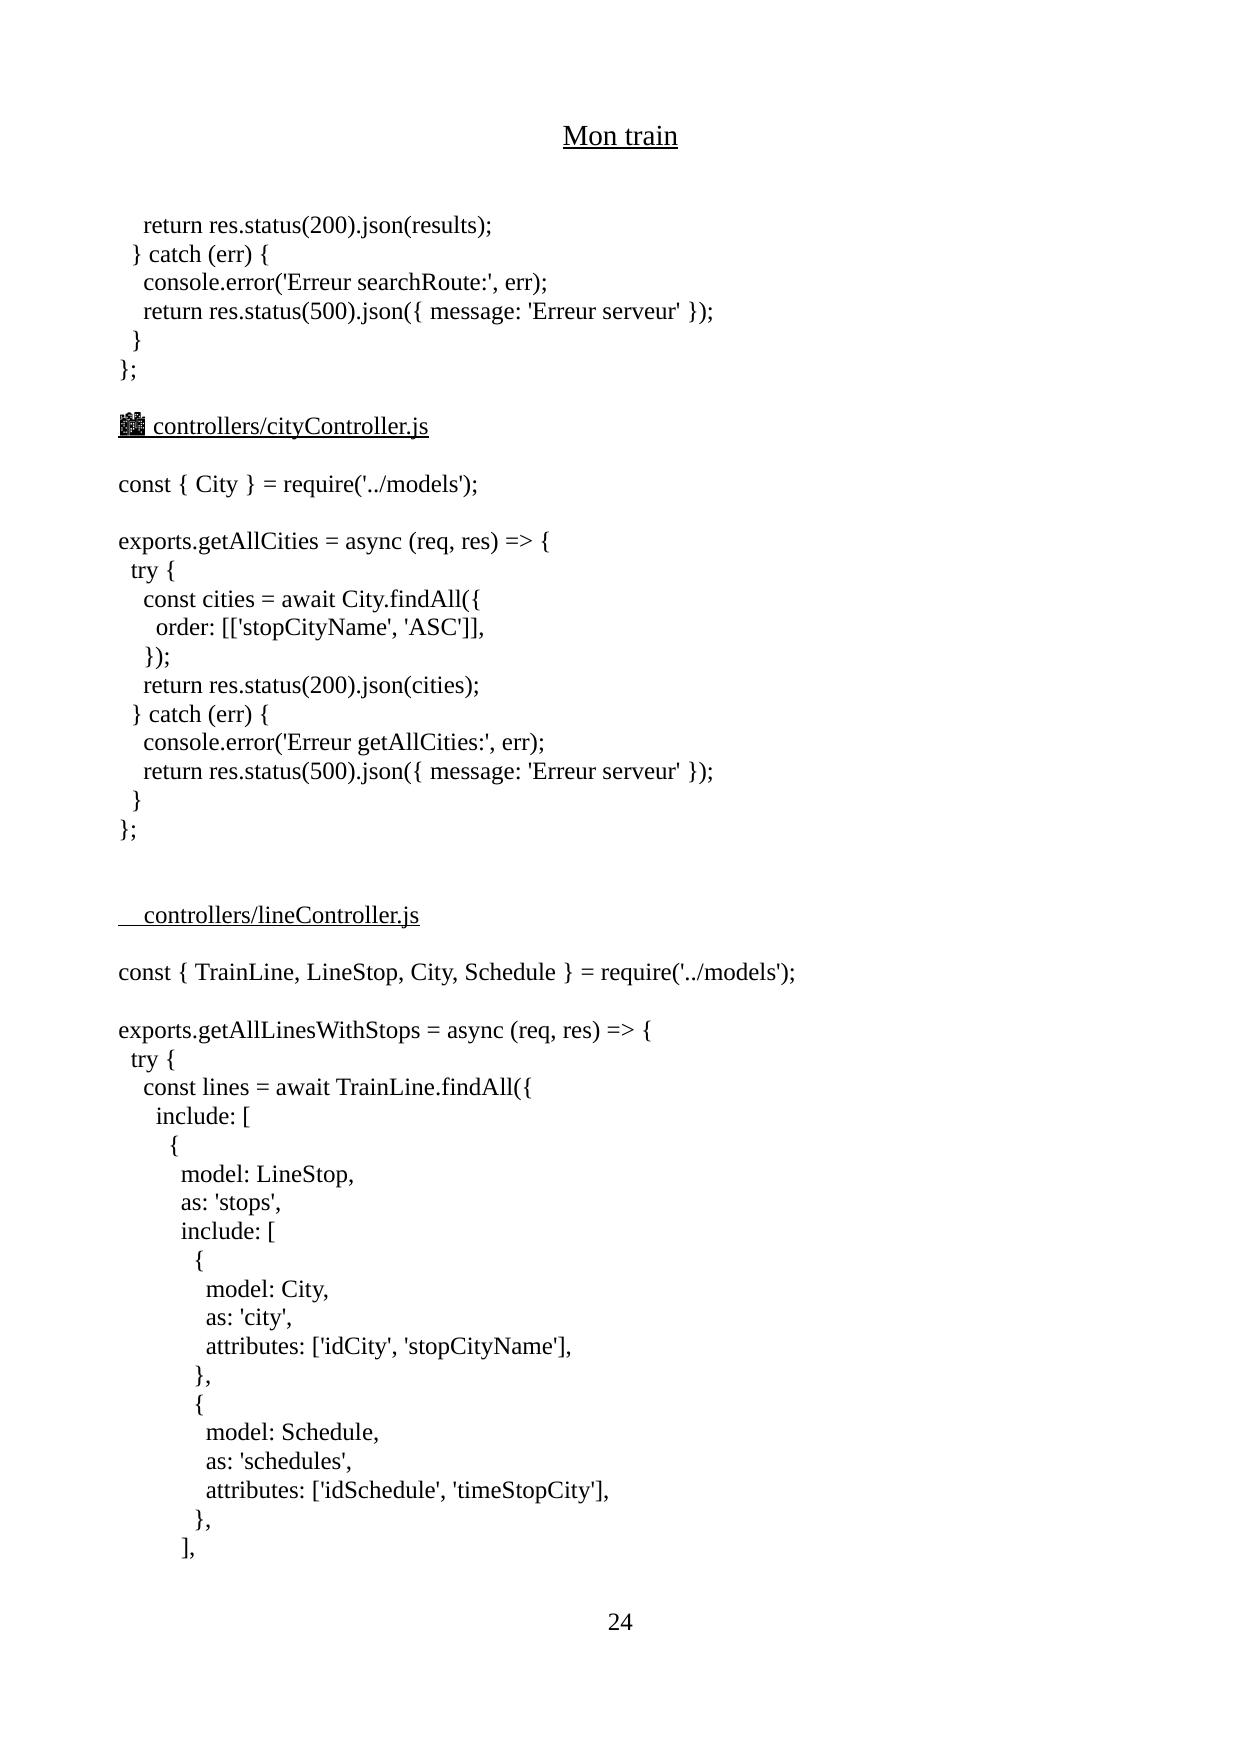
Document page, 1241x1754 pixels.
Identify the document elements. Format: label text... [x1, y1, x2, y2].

text }); [118, 641, 1122, 670]
text as: 'schedules', [118, 1446, 1122, 1475]
text } [118, 325, 1122, 354]
text exports.getAllCities = async (req, res) => { [118, 526, 1122, 555]
text as: 'city', [118, 1302, 1122, 1331]
text } [118, 785, 1122, 814]
text attributes: ['idSchedule', 'timeStopCity'], [118, 1475, 1122, 1504]
text return res.status(500).json({ message: 'Erreur serveur' }); [118, 296, 1122, 325]
text const { TrainLine, LineStop, City, Schedule } = require('../models'); [118, 957, 1122, 986]
text }; [118, 354, 1122, 382]
text const lines = await TrainLine.findAll({ [118, 1072, 1122, 1101]
text model: City, [118, 1274, 1122, 1302]
text exports.getAllLinesWithStops = async (req, res) => { [118, 1015, 1122, 1044]
text { [118, 1389, 1122, 1417]
text const { City } = require('../models'); [118, 469, 1122, 497]
text 🚌 controllers/lineController.js [118, 900, 1122, 929]
text return res.status(200).json(results); [118, 210, 1122, 239]
text try { [118, 1044, 1122, 1072]
text return res.status(200).json(cities); [118, 670, 1122, 699]
text attributes: ['idCity', 'stopCityName'], [118, 1331, 1122, 1360]
text model: LineStop, [118, 1159, 1122, 1187]
text } catch (err) { [118, 239, 1122, 267]
text 🏙️ controllers/cityController.js [118, 411, 1122, 440]
text return res.status(500).json({ message: 'Erreur serveur' }); [118, 756, 1122, 785]
text try { [118, 555, 1122, 584]
text as: 'stops', [118, 1187, 1122, 1216]
text include: [ [118, 1101, 1122, 1130]
text { [118, 1130, 1122, 1159]
text console.error('Erreur searchRoute:', err); [118, 267, 1122, 296]
text model: Schedule, [118, 1417, 1122, 1446]
text ], [118, 1532, 1122, 1561]
text }; [118, 814, 1122, 842]
text } catch (err) { [118, 699, 1122, 727]
text { [118, 1245, 1122, 1274]
text }, [118, 1504, 1122, 1532]
text }, [118, 1360, 1122, 1389]
text include: [ [118, 1216, 1122, 1245]
text order: [['stopCityName', 'ASC']], [118, 612, 1122, 641]
text console.error('Erreur getAllCities:', err); [118, 727, 1122, 756]
text const cities = await City.findAll({ [118, 584, 1122, 612]
